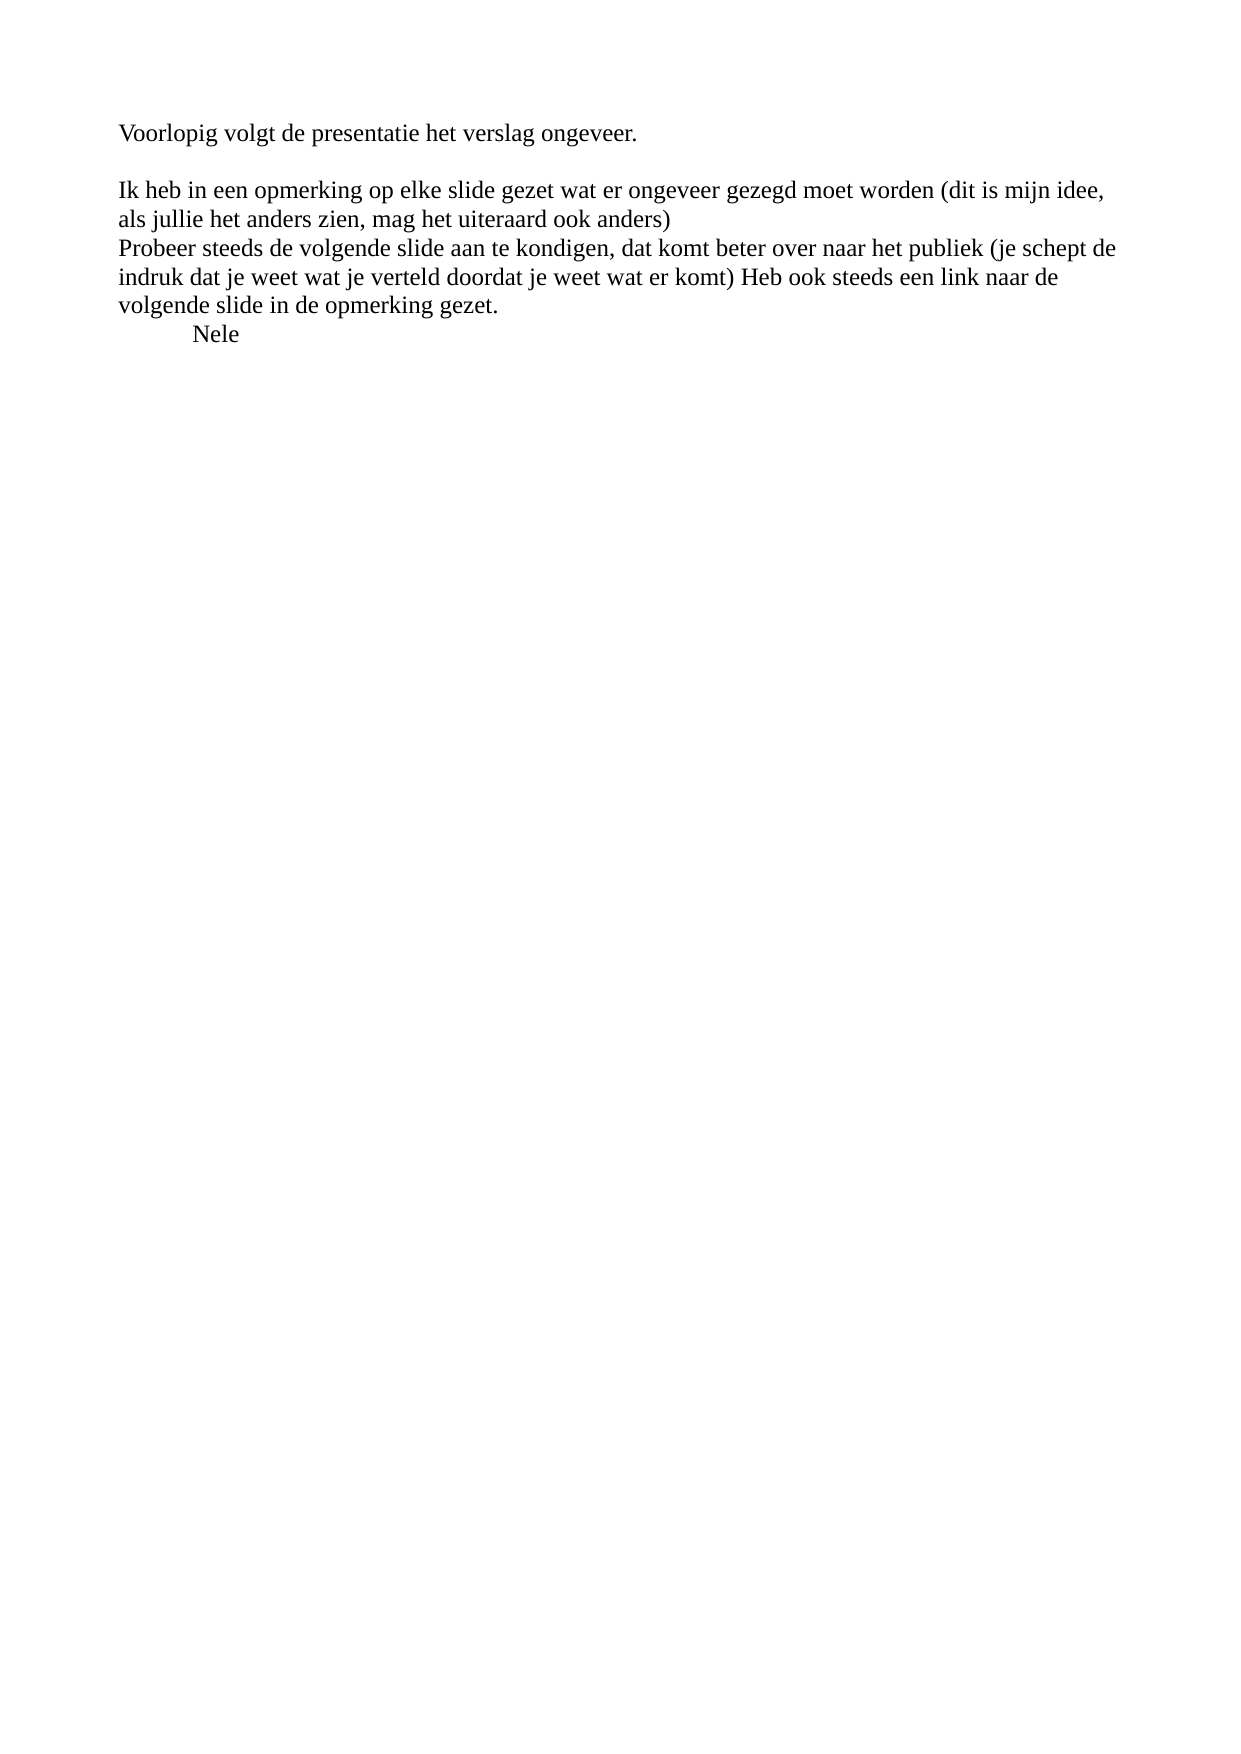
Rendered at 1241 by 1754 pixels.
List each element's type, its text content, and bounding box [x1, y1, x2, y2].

text Probeer steeds de volgende slide aan te kondigen, dat komt beter over naar het publiek (je schept de indruk dat je weet wat je verteld doordat je weet wat er komt) Heb ook steeds een link naar de volgende slide in de opmerking gezet. [118, 233, 1122, 319]
text Voorlopig volgt de presentatie het verslag ongeveer. [118, 118, 1122, 147]
text Nele [118, 319, 1122, 348]
text Ik heb in een opmerking op elke slide gezet wat er ongeveer gezegd moet worden (dit is mijn idee, als jullie het anders zien, mag het uiteraard ook anders) [118, 176, 1122, 233]
